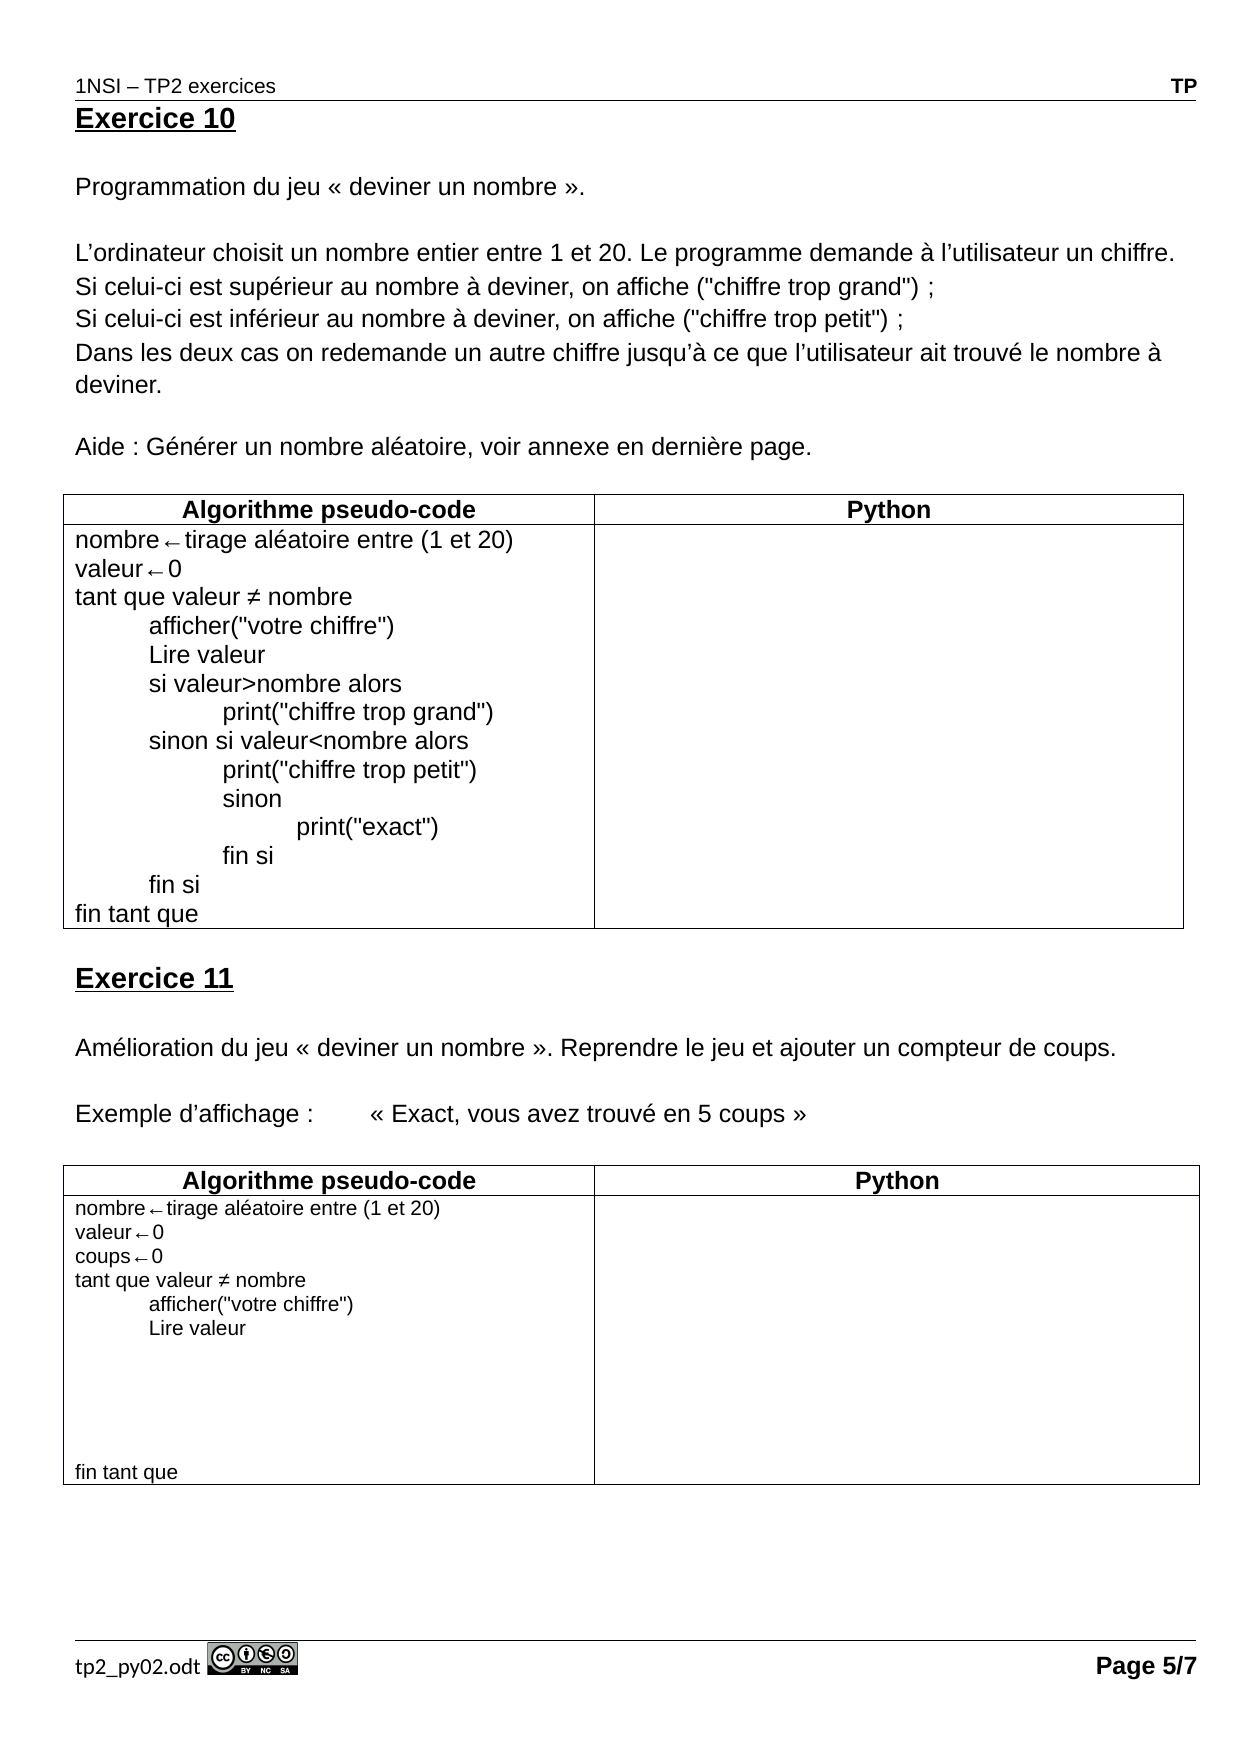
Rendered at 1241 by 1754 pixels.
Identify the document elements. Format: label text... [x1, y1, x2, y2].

text Si celui-ci est supérieur au nombre à deviner, on affiche ("chiffre trop grand") ; [75, 271, 1196, 300]
text Si celui-ci est inférieur au nombre à deviner, on affiche ("chiffre trop petit") ; [75, 304, 1196, 333]
table_cell [595, 1196, 1199, 1483]
table_header Python [595, 1166, 1199, 1195]
text Exercice 10 [75, 101, 1196, 134]
text Exemple d’affichage : « Exact, vous avez trouvé en 5 coups » [75, 1099, 1196, 1128]
text Programmation du jeu « deviner un nombre ». [75, 172, 1196, 201]
table_cell [595, 525, 1183, 927]
table_header Algorithme pseudo-code [64, 1166, 594, 1195]
text Aide : Générer un nombre aléatoire, voir annexe en dernière page. [75, 432, 1196, 461]
text Exercice 11 [75, 961, 1196, 995]
text L’ordinateur choisit un nombre entier entre 1 et 20. Le programme demande à l’utilisateur un chiffre. [75, 238, 1196, 267]
table_cell nombre←tirage aléatoire entre (1 et 20) valeur←0 tant que valeur ≠ nombre afficher("votre chiffre") Lire valeur si valeur>nombre alors print("chiffre trop grand") sinon si valeur<nombre alors print("chiffre trop petit") sinon print("exact") fin si fin si fin tant que [64, 525, 594, 927]
picture [207, 1642, 298, 1675]
text Dans les deux cas on redemande un autre chiffre jusqu’à ce que l’utilisateur ait trouvé le nombre à deviner. [75, 337, 1196, 399]
table_cell nombre←tirage aléatoire entre (1 et 20) valeur←0 coups←0 tant que valeur ≠ nombre afficher("votre chiffre") Lire valeur fin tant que [64, 1196, 594, 1483]
text Amélioration du jeu « deviner un nombre ». Reprendre le jeu et ajouter un compteur de coups. [75, 1033, 1196, 1062]
table_header Python [595, 495, 1183, 524]
table_header Algorithme pseudo-code [64, 495, 594, 524]
